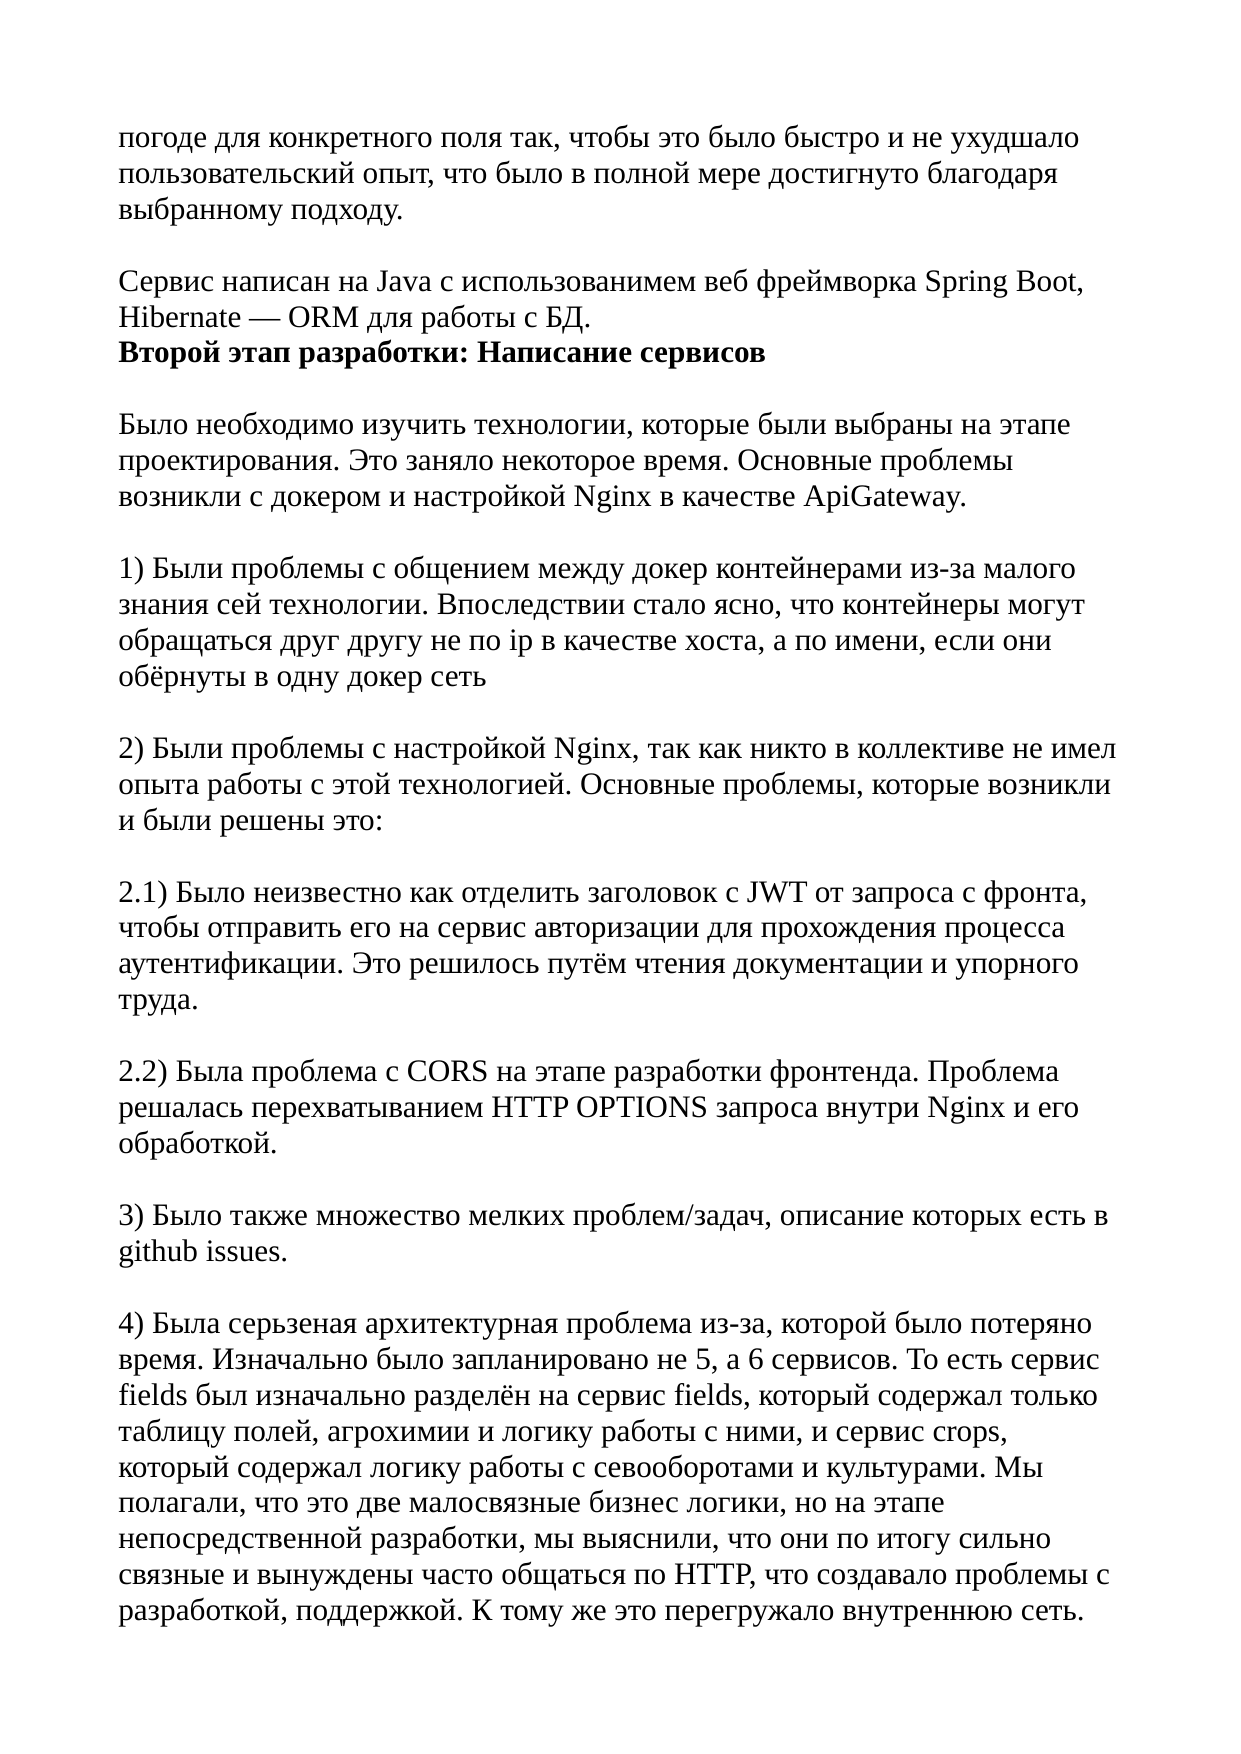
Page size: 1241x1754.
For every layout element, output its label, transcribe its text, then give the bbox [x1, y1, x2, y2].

text Второй этап разработки: Написание сервисов [118, 334, 1122, 370]
text 4) Была серьзеная архитектурная проблема из-за, которой было потеряно время. Изначально было запланировано не 5, а 6 сервисов. То есть сервис fields был изначально разделён на сервис fields, который содержал только таблицу полей, агрохимии и логику работы с ними, и сервис crops, который содержал логику работы с севооборотами и культурами. Мы полагали, что это две малосвязные бизнес логики, но на этапе непосредственной разработки, мы выяснили, что они по итогу сильно связные и вынуждены часто общаться по HTTP, что создавало проблемы с разработкой, поддержкой. К тому же это перегружало внутреннюю сеть. [118, 1304, 1122, 1627]
text 2.2) Была проблема с CORS на этапе разработки фронтенда. Проблема решалась перехватыванием HTTP OPTIONS запроса внутри Nginx и его обработкой. [118, 1052, 1122, 1160]
text 3) Было также множество мелких проблем/задач, описание которых есть в github issues. [118, 1196, 1122, 1268]
text Было необходимо изучить технологии, которые были выбраны на этапе проектирования. Это заняло некоторое время. Основные проблемы возникли с докером и настройкой Nginx в качестве ApiGateway. 1) Были проблемы с общением между докер контейнерами из-за малого знания сей технологии. Впоследствии стало ясно, что контейнеры могут обращаться друг другу не по ip в качестве хоста, а по имени, если они обёрнуты в одну докер сеть [118, 406, 1122, 693]
text Сервис написан на Java с использованимем веб фреймворка Spring Boot, Hibernate — ORM для работы с БД. [118, 262, 1122, 334]
text 2.1) Было неизвестно как отделить заголовок с JWT от запроса с фронта, чтобы отправить его на сервис авторизации для прохождения процесса аутентификации. Это решилось путём чтения документации и упорного труда. [118, 873, 1122, 1017]
text погоде для конкретного поля так, чтобы это было быстро и не ухудшало пользовательский опыт, что было в полной мере достигнуто благодаря выбранному подходу. [118, 118, 1122, 226]
text 2) Были проблемы с настройкой Nginx, так как никто в коллективе не имел опыта работы с этой технологией. Основные проблемы, которые возникли и были решены это: [118, 729, 1122, 837]
